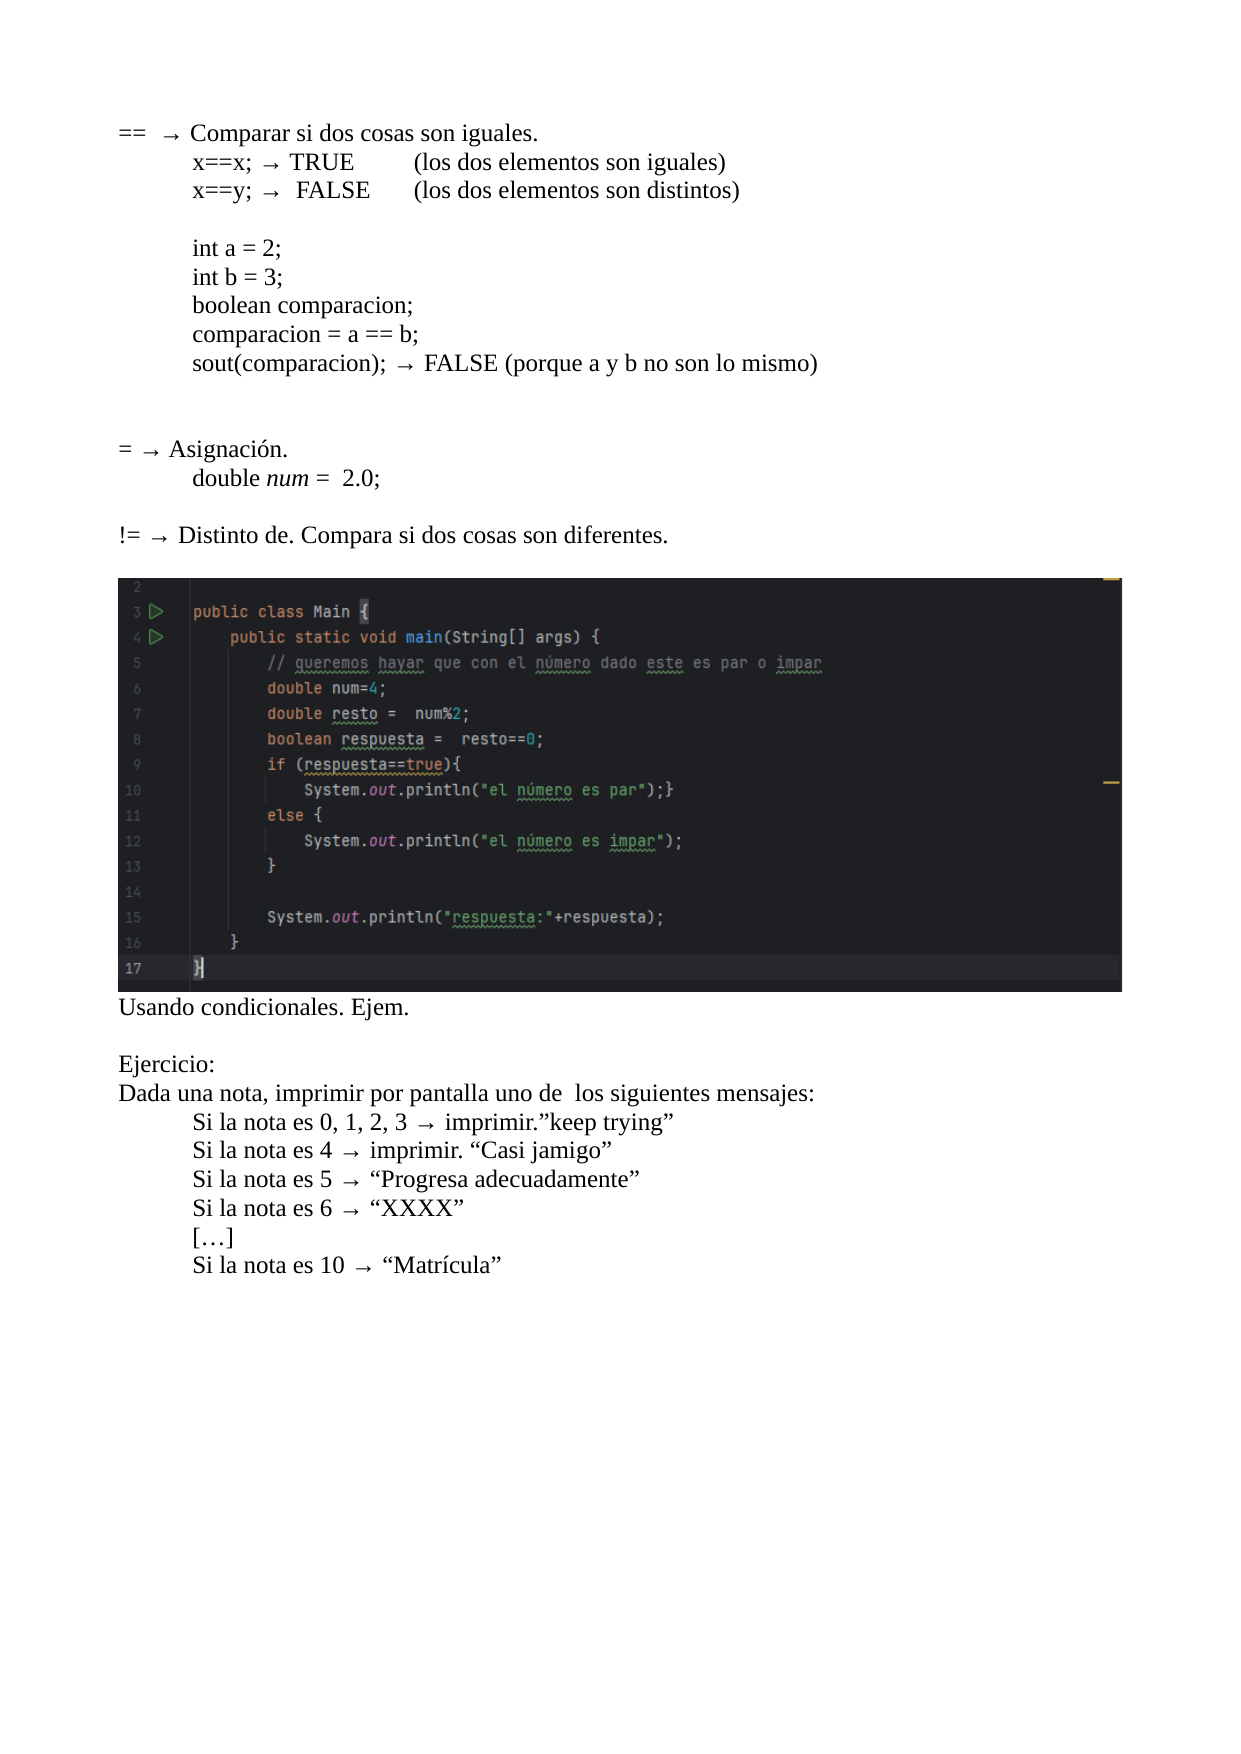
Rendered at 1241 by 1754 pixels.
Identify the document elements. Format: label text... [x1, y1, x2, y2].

text Si la nota es 4 → imprimir. “Casi jamigo” [118, 1135, 1122, 1164]
text Si la nota es 0, 1, 2, 3 → imprimir.”keep trying” [118, 1107, 1122, 1135]
text int b = 3; [118, 262, 1122, 291]
text Si la nota es 6 → “XXXX” [118, 1193, 1122, 1222]
text x==x; → TRUE (los dos elementos son iguales) [118, 147, 1122, 176]
text x==y; → FALSE (los dos elementos son distintos) [118, 176, 1122, 204]
text Dada una nota, imprimir por pantalla uno de los siguientes mensajes: [118, 1078, 1122, 1107]
text double num = 2.0; [118, 463, 1122, 492]
text Ejercicio: [118, 1049, 1122, 1078]
text int a = 2; [118, 233, 1122, 262]
text Si la nota es 5 → “Progresa adecuadamente” [118, 1164, 1122, 1193]
text […] [118, 1222, 1122, 1250]
text comparacion = a == b; [118, 319, 1122, 348]
text == → Comparar si dos cosas son iguales. [118, 118, 1122, 147]
text Si la nota es 10 → “Matrícula” [118, 1250, 1122, 1279]
text != → Distinto de. Compara si dos cosas son diferentes. [118, 521, 1122, 549]
text sout(comparacion); → FALSE (porque a y b no son lo mismo) [118, 348, 1122, 377]
text boolean comparacion; [118, 291, 1122, 319]
picture [118, 578, 1123, 992]
text = → Asignación. [118, 434, 1122, 463]
text Usando condicionales. Ejem. [118, 992, 1122, 1020]
